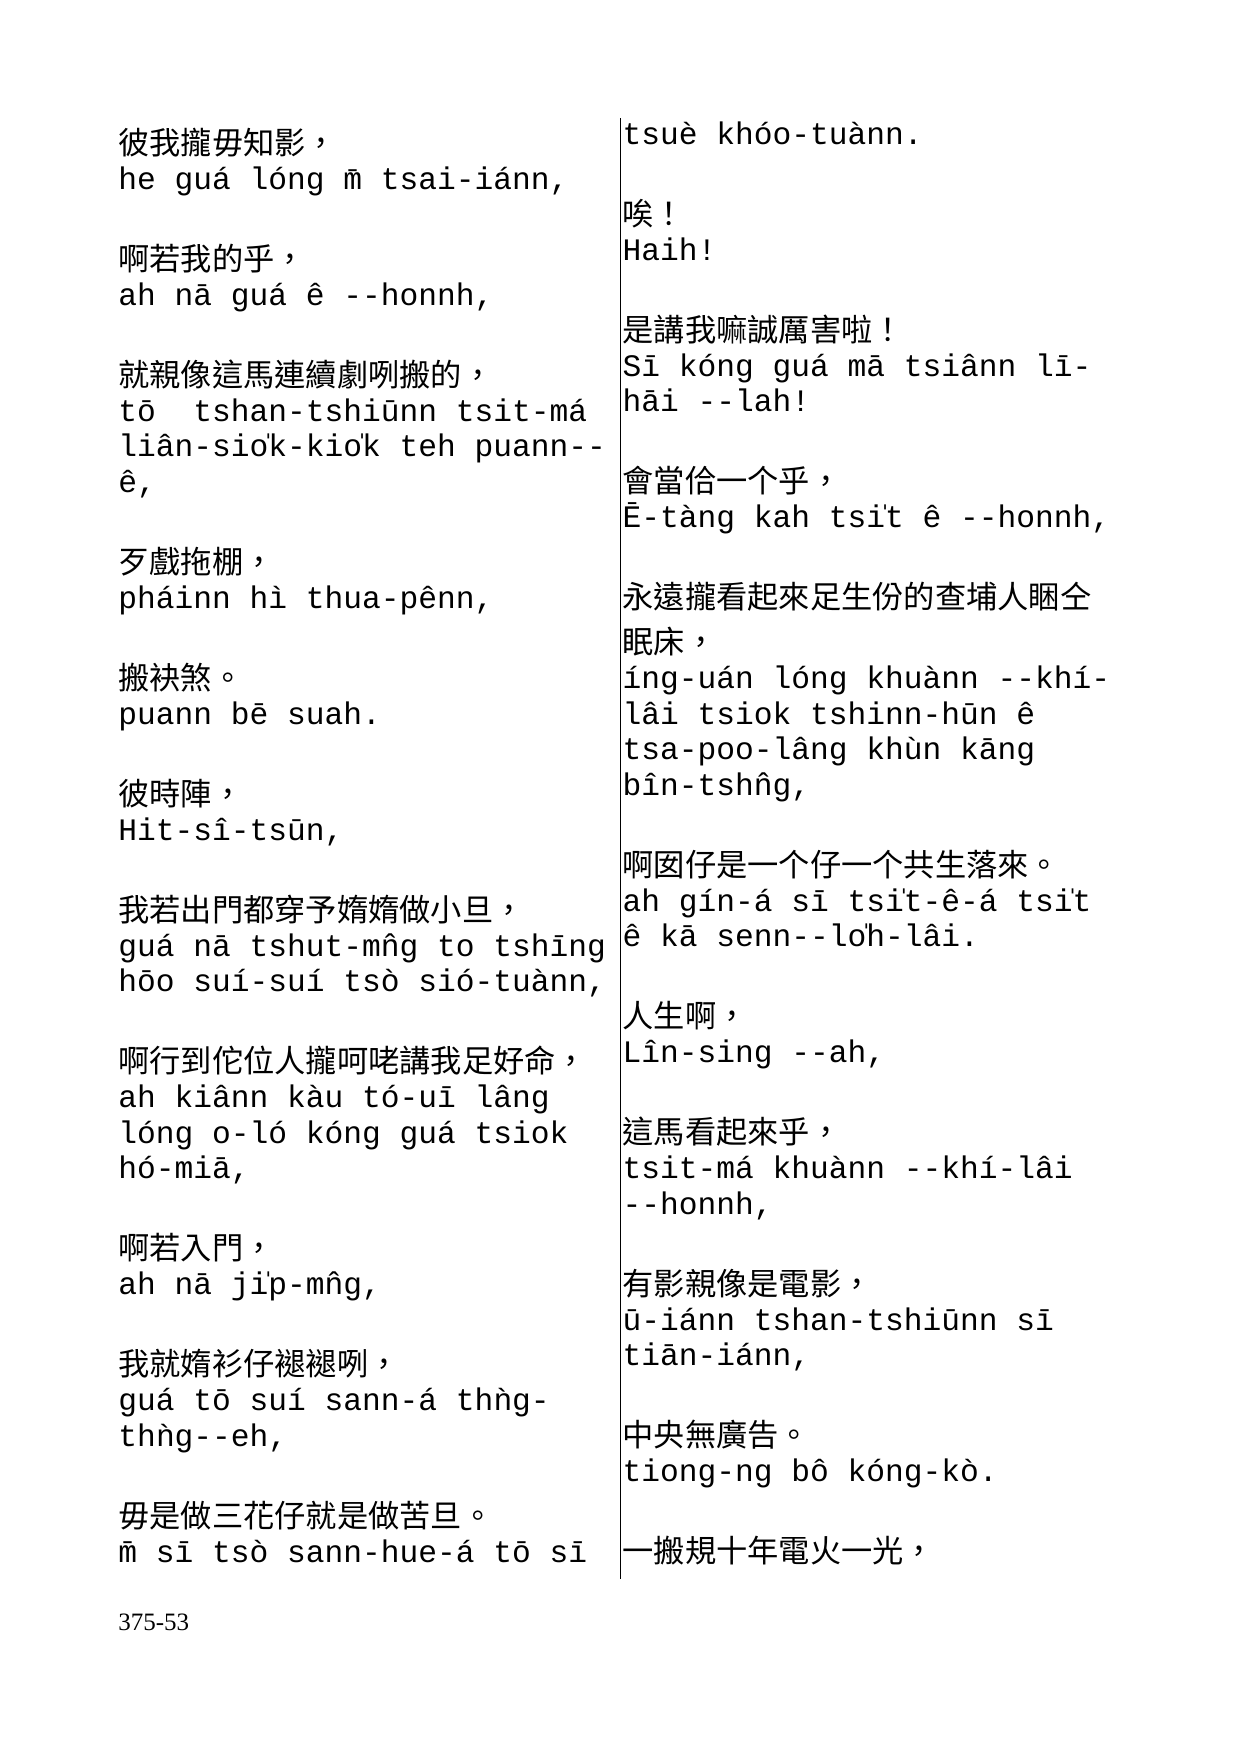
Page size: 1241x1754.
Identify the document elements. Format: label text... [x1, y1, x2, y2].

text tsit-má khuànn --khí-lâi --honnh, [622, 1153, 1122, 1223]
text 是講我嘛誠厲害啦！ [622, 305, 1122, 350]
text tiong-ng bô kóng-kò. [622, 1456, 1122, 1491]
text ah nā ji̍p-mn̂g, [118, 1269, 618, 1304]
text 啊若我的乎， [118, 234, 618, 279]
text 人生啊， [622, 991, 1122, 1037]
text tsuè khóo-tuànn. [622, 118, 1122, 153]
text 有影親像是電影， [622, 1259, 1122, 1304]
text ū-iánn tshan-tshiūnn sī tiān-iánn, [622, 1304, 1122, 1375]
text Sī kóng guá mā tsiânn lī-hāi --lah! [622, 350, 1122, 421]
text 就親像這馬連續劇咧搬的， [118, 350, 618, 395]
text m̄ sī tsò sann-hue-á tō sī [118, 1536, 618, 1572]
text 彼我攏毋知影， [118, 118, 618, 163]
text Lîn-sing --ah, [622, 1037, 1122, 1072]
text ah nā guá ê --honnh, [118, 279, 618, 315]
text íng-uán lóng khuànn --khí-lâi tsiok tshinn-hūn ê tsa-poo-lâng khùn kāng bîn-tshn̂g, [622, 663, 1122, 804]
text Hit-sî-tsūn, [118, 814, 618, 850]
text 唉！ [622, 189, 1122, 234]
text 毋是做三花仔就是做苦旦。 [118, 1491, 618, 1536]
text ah gín-á sī tsi̍t-ê-á tsi̍t ê kā senn--lo̍h-lâi. [622, 885, 1122, 956]
text 歹戲拖棚， [118, 537, 618, 582]
text guá tō suí sann-á thǹg-thǹg--eh, [118, 1385, 618, 1456]
text Haih! [622, 234, 1122, 269]
text ah kiânn kàu tó-uī lâng lóng o-ló kóng guá tsiok hó-miā, [118, 1082, 618, 1188]
text Ē-tàng kah tsi̍t ê --honnh, [622, 502, 1122, 537]
text 啊行到佗位人攏呵咾講我足好命， [118, 1037, 618, 1082]
text 一搬規十年電火一光， [622, 1526, 1122, 1572]
text 中央無廣告。 [622, 1410, 1122, 1456]
text he guá lóng m̄ tsai-iánn, [118, 163, 618, 199]
text 搬袂煞。 [118, 653, 618, 698]
text 這馬看起來乎， [622, 1107, 1122, 1153]
text 會當佮一个乎， [622, 456, 1122, 502]
text 我就媠衫仔褪褪咧， [118, 1339, 618, 1385]
text 永遠攏看起來足生份的查埔人睏仝眠床， [622, 572, 1122, 663]
text 我若出門都穿予媠媠做小旦， [118, 885, 618, 930]
text tō tshan-tshiūnn tsit-má liân-sio̍k-kio̍k teh puann--ê, [118, 395, 618, 502]
text puann bē suah. [118, 698, 618, 734]
text 彼時陣， [118, 769, 618, 814]
text 啊若入門， [118, 1223, 618, 1269]
text pháinn hì thua-pênn, [118, 582, 618, 618]
text guá nā tshut-mn̂g to tshīng hōo suí-suí tsò sió-tuànn, [118, 930, 618, 1001]
text 啊囡仔是一个仔一个共生落來。 [622, 840, 1122, 885]
